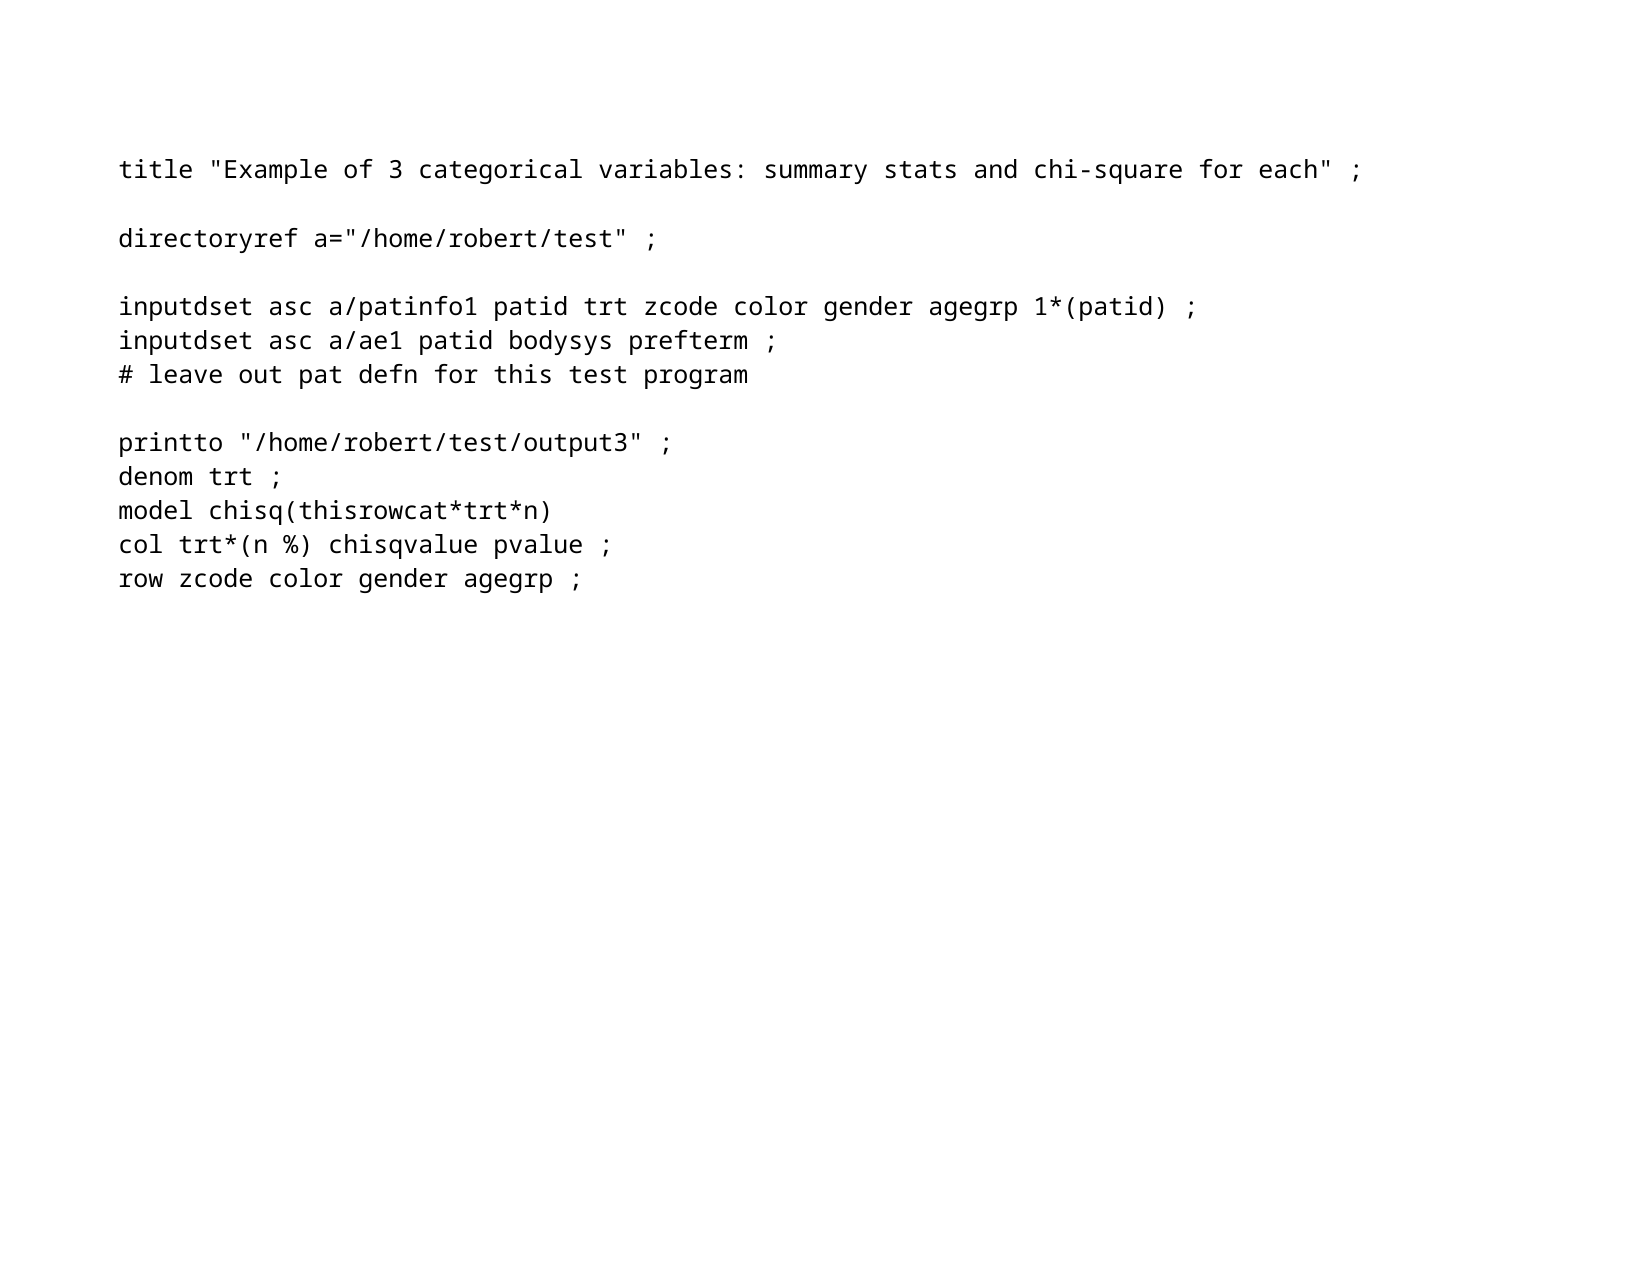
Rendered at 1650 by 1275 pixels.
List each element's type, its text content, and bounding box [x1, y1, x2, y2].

text col trt*(n %) chisqvalue pvalue ; [118, 527, 1532, 561]
text inputdset asc a/ae1 patid bodysys prefterm ; [118, 322, 1532, 357]
text title "Example of 3 categorical variables: summary stats and chi-square for each" ; [118, 152, 1532, 186]
text row zcode color gender agegrp ; [118, 561, 1532, 595]
text # leave out pat defn for this test program [118, 357, 1532, 391]
text model chisq(thisrowcat*trt*n) [118, 493, 1532, 527]
text printto "/home/robert/test/output3" ; [118, 425, 1532, 459]
text directoryref a="/home/robert/test" ; [118, 220, 1532, 254]
text inputdset asc a/patinfo1 patid trt zcode color gender agegrp 1*(patid) ; [118, 288, 1532, 322]
text denom trt ; [118, 459, 1532, 493]
